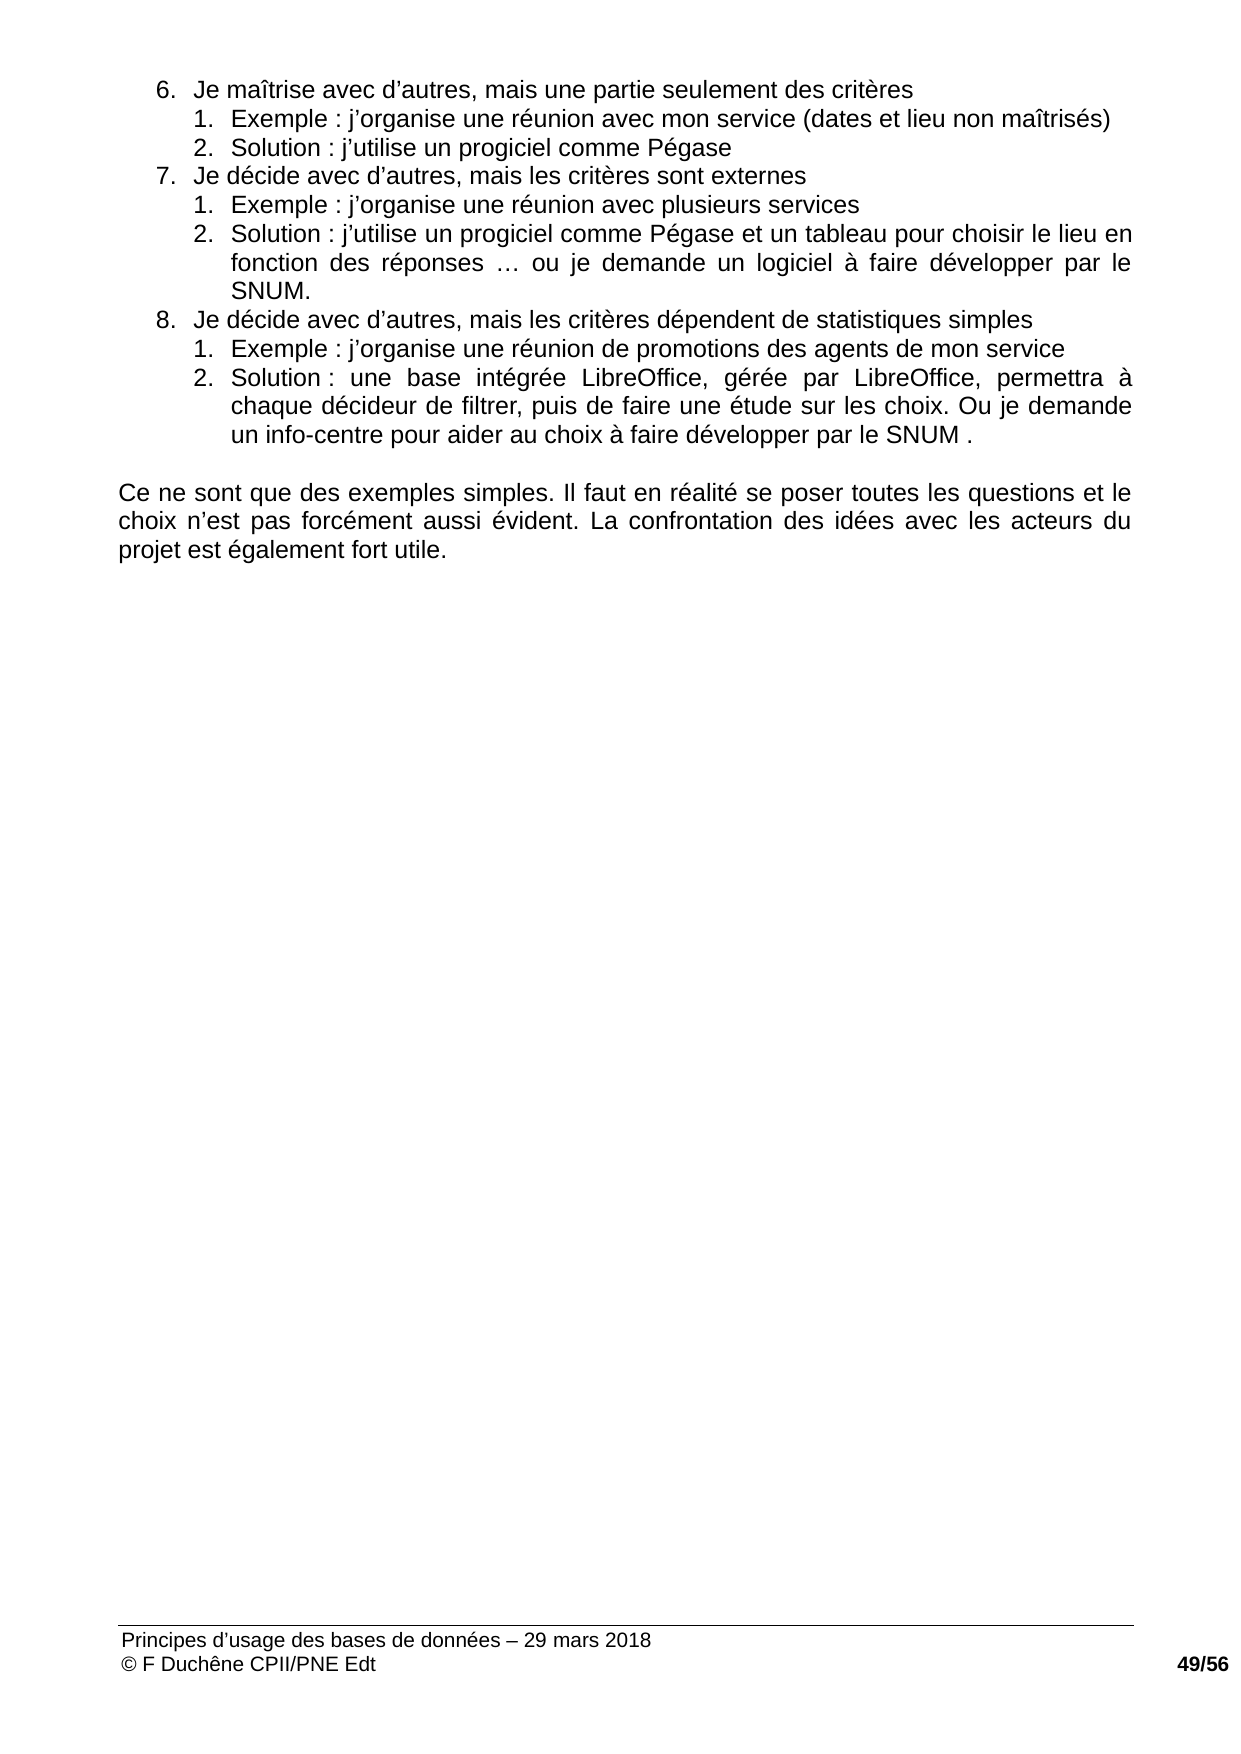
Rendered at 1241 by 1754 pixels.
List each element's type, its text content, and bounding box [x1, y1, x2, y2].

list Solution : j’utilise un progiciel comme Pégase [193, 132, 1134, 161]
list Exemple : j’organise une réunion avec plusieurs services [193, 190, 1134, 219]
text Ce ne sont que des exemples simples. Il faut en réalité se poser toutes les questions et le choix n’est pas forcément aussi évident. La confrontation des idées avec les acteurs du projet est également fort utile. [118, 477, 1134, 564]
list Je décide avec d’autres, mais les critères sont externes [156, 161, 1134, 190]
list Je maîtrise avec d’autres, mais une partie seulement des critères [156, 75, 1134, 104]
list Exemple : j’organise une réunion de promotions des agents de mon service [193, 334, 1134, 362]
list Exemple : j’organise une réunion avec mon service (dates et lieu non maîtrisés) [193, 104, 1134, 132]
list Solution : j’utilise un progiciel comme Pégase et un tableau pour choisir le lieu en fonction des réponses … ou je demande un logiciel à faire développer par le SNUM. [193, 219, 1134, 305]
list Solution : une base intégrée LibreOffice, gérée par LibreOffice, permettra à chaque décideur de filtrer, puis de faire une étude sur les choix. Ou je demande un info-centre pour aider au choix à faire développer par le SNUM . [193, 362, 1134, 449]
list Je décide avec d’autres, mais les critères dépendent de statistiques simples [156, 305, 1134, 334]
